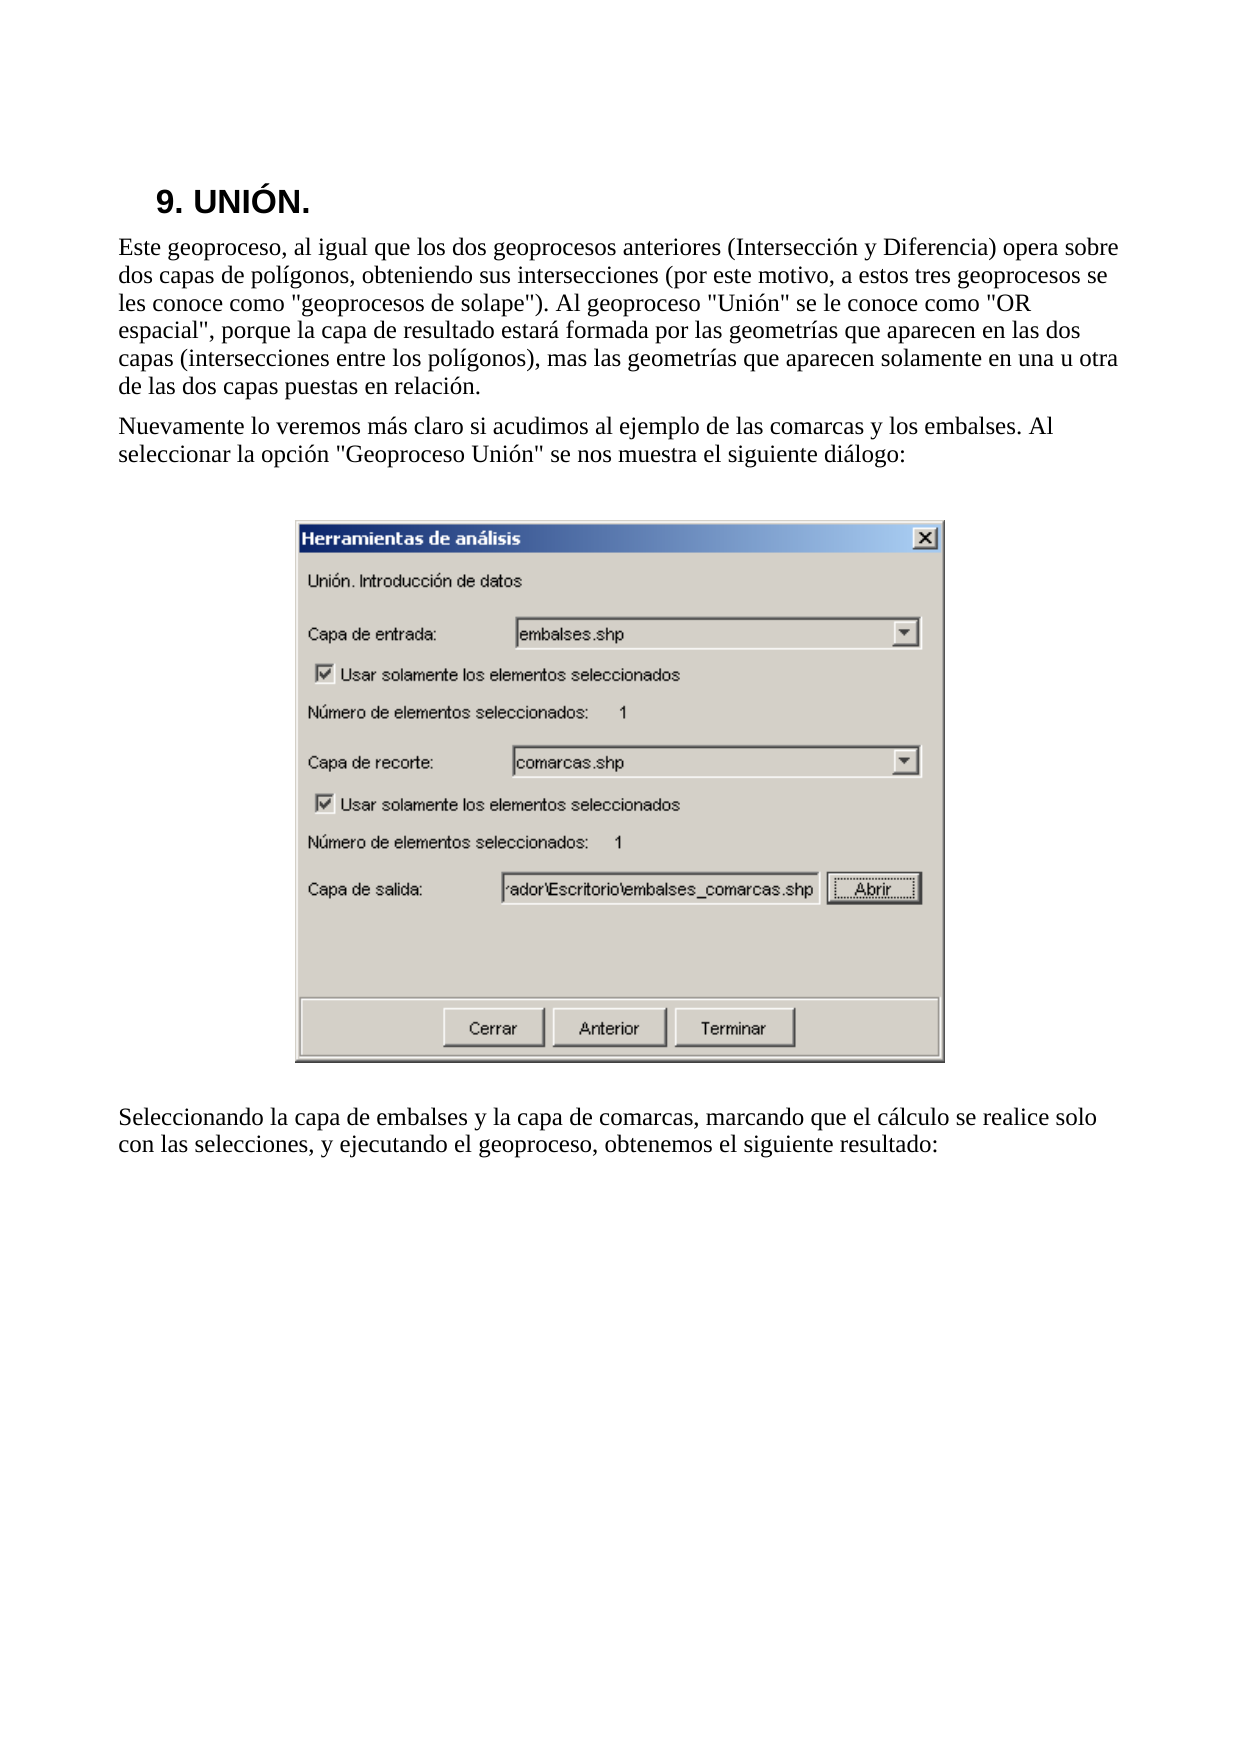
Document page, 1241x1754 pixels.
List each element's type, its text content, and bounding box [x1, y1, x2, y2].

text Seleccionando la capa de embalses y la capa de comarcas, marcando que el cálculo se realice solo con las selecciones, y ejecutando el geoproceso, obtenemos el siguiente resultado: [118, 1103, 1122, 1158]
text Este geoproceso, al igual que los dos geoprocesos anteriores (Intersección y Diferencia) opera sobre dos capas de polígonos, obteniendo sus intersecciones (por este motivo, a estos tres geoprocesos se les conoce como "geoprocesos de solape"). Al geoproceso "Unión" se le conoce como "OR espacial", porque la capa de resultado estará formada por las geometrías que aparecen en las dos capas (intersecciones entre los polígonos), mas las geometrías que aparecen solamente en una u otra de las dos capas puestas en relación. [118, 233, 1122, 399]
text Nuevamente lo veremos más claro si acudimos al ejemplo de las comarcas y los embalses. Al seleccionar la opción "Geoproceso Unión" se nos muestra el siguiente diálogo: [118, 412, 1122, 467]
picture [295, 520, 945, 1063]
subtitle UNIÓN. [156, 183, 1122, 221]
